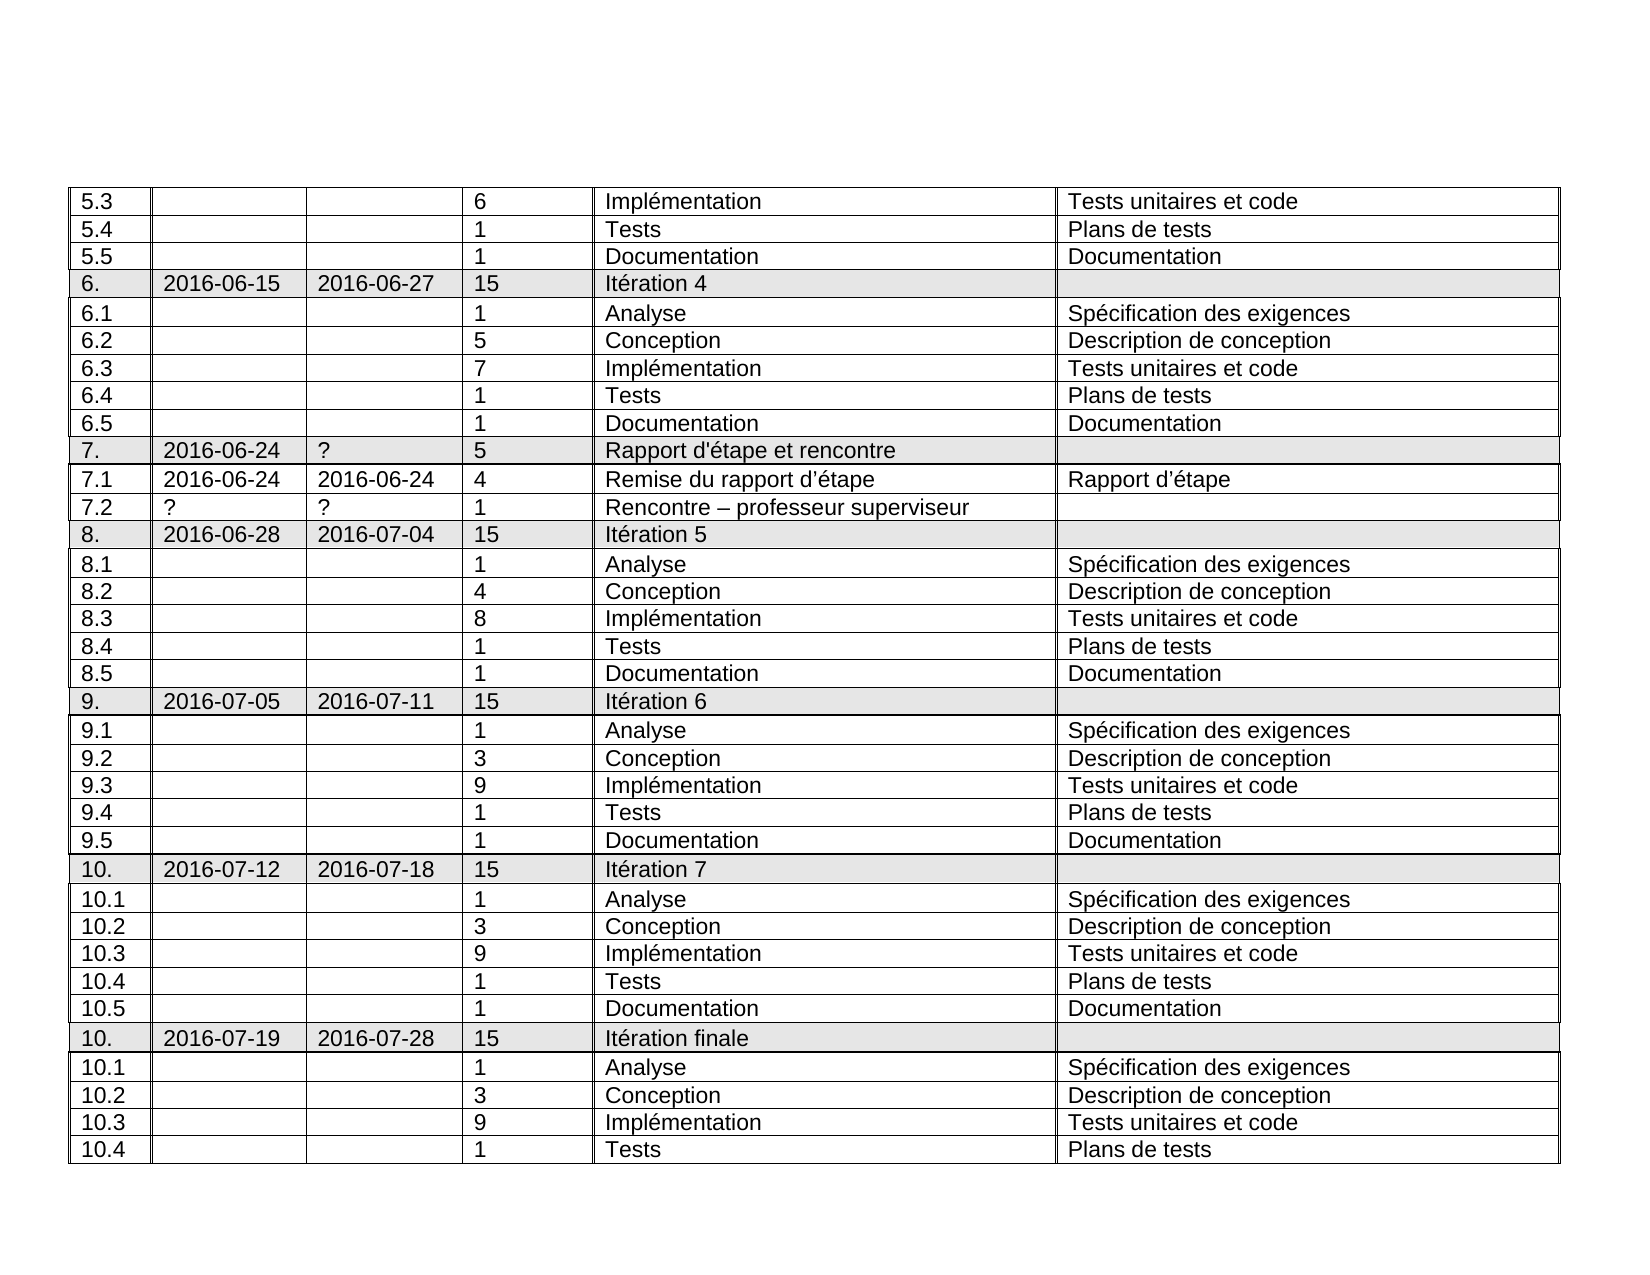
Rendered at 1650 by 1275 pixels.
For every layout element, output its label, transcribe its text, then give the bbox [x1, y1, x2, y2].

table_cell 1 [463, 549, 592, 577]
table_cell [307, 827, 462, 853]
table_cell Description de conception [1058, 578, 1558, 604]
table_cell [307, 605, 462, 632]
table_cell Itération 6 [595, 688, 1055, 714]
table_cell 5.4 [71, 216, 150, 242]
table_cell Description de conception [1058, 327, 1558, 354]
table_cell 1 [463, 1053, 592, 1081]
table_cell 3 [463, 745, 592, 771]
table_cell 1 [463, 243, 592, 269]
table_cell [1058, 437, 1559, 463]
table_cell 10.4 [71, 1136, 150, 1163]
table_cell 1 [463, 216, 592, 242]
table_cell 2016-06-28 [153, 521, 306, 547]
table_cell [153, 1082, 306, 1108]
table_cell Documentation [1058, 410, 1558, 436]
table_cell [153, 355, 306, 381]
table_cell [153, 1136, 306, 1163]
table_cell [1058, 688, 1559, 714]
table_cell Tests [595, 382, 1055, 408]
table_cell 7.1 [71, 465, 150, 493]
table_cell 1 [463, 968, 592, 994]
table_cell Itération finale [595, 1023, 1055, 1051]
table_cell Plans de tests [1058, 799, 1558, 826]
table_cell [307, 355, 462, 381]
table_cell [153, 827, 306, 853]
table_cell Spécification des exigences [1058, 298, 1558, 326]
table_cell Analyse [595, 716, 1055, 743]
table_cell [153, 549, 306, 577]
table_cell [1058, 521, 1559, 547]
table_cell 7.2 [71, 494, 150, 520]
table_cell [307, 1109, 462, 1135]
table_cell Conception [595, 1082, 1055, 1108]
table_cell 15 [463, 270, 592, 297]
table_cell ? [307, 437, 462, 463]
table_cell [153, 298, 306, 326]
table_cell [307, 745, 462, 771]
table_cell [1058, 855, 1559, 882]
table_cell [153, 745, 306, 771]
table_cell Tests [595, 633, 1055, 659]
table_cell Description de conception [1058, 1082, 1558, 1108]
table_cell Remise du rapport d’étape [595, 465, 1055, 493]
table_cell 7 [463, 355, 592, 381]
table_cell [153, 884, 306, 912]
table_cell [307, 772, 462, 798]
table_cell 2016-07-19 [153, 1023, 306, 1051]
table_cell 10. [70, 1023, 150, 1051]
table_cell 9. [70, 688, 150, 714]
table_cell 2016-07-18 [307, 855, 462, 882]
table_cell Implémentation [595, 1109, 1055, 1135]
table_cell 2016-07-11 [307, 688, 462, 714]
table_cell [153, 1109, 306, 1135]
table_cell [153, 633, 306, 659]
table_cell [153, 660, 306, 687]
table_cell Itération 4 [595, 270, 1055, 297]
table_cell 9.4 [71, 799, 150, 826]
table_cell 5.5 [71, 243, 150, 269]
table_cell [307, 940, 462, 967]
table_cell [307, 913, 462, 939]
table_cell 10.2 [71, 913, 150, 939]
table_cell 2016-07-28 [307, 1023, 462, 1051]
table_cell 9 [463, 772, 592, 798]
table_cell 1 [463, 884, 592, 912]
table_cell [307, 1136, 462, 1163]
table_cell Tests unitaires et code [1058, 940, 1558, 967]
table_cell 9 [463, 1109, 592, 1135]
table_cell Plans de tests [1058, 633, 1558, 659]
table_cell [153, 578, 306, 604]
table_cell Description de conception [1058, 745, 1558, 771]
table_cell [307, 633, 462, 659]
table_cell Itération 7 [595, 855, 1055, 882]
table_cell ? [153, 494, 306, 520]
table_cell 15 [463, 521, 592, 547]
table_cell [153, 940, 306, 967]
table_cell [153, 327, 306, 354]
table_cell Documentation [1058, 995, 1558, 1022]
table_cell 1 [463, 660, 592, 687]
table_cell Documentation [1058, 243, 1558, 269]
table_cell [153, 605, 306, 632]
table_cell 15 [463, 688, 592, 714]
table_cell 6.5 [71, 410, 150, 436]
table_cell 1 [463, 382, 592, 408]
table_cell 10.3 [71, 940, 150, 967]
table_cell Conception [595, 745, 1055, 771]
table_cell 10. [70, 855, 150, 882]
table_cell 5.3 [71, 188, 150, 214]
table_cell 7. [70, 437, 150, 463]
table_cell Analyse [595, 298, 1055, 326]
table_cell [307, 578, 462, 604]
table_cell 4 [463, 578, 592, 604]
table_cell Spécification des exigences [1058, 884, 1558, 912]
table_cell [307, 1082, 462, 1108]
table_cell 10.5 [71, 995, 150, 1022]
table_cell 10.1 [71, 884, 150, 912]
table_cell [153, 772, 306, 798]
table_cell 1 [463, 1136, 592, 1163]
table_cell 1 [463, 827, 592, 853]
table_cell Conception [595, 913, 1055, 939]
table_cell Implémentation [595, 355, 1055, 381]
table_cell 1 [463, 716, 592, 743]
table_cell [307, 327, 462, 354]
table_cell Tests unitaires et code [1058, 772, 1558, 798]
table_cell Plans de tests [1058, 216, 1558, 242]
table_cell 6 [463, 188, 592, 214]
table_cell Tests unitaires et code [1058, 1109, 1558, 1135]
table_cell [153, 382, 306, 408]
table_cell 2016-07-04 [307, 521, 462, 547]
table_cell 9.5 [71, 827, 150, 853]
table_cell Documentation [595, 995, 1055, 1022]
table_cell 15 [463, 855, 592, 882]
table_cell 9.1 [71, 716, 150, 743]
table_cell 5 [463, 327, 592, 354]
table_cell Spécification des exigences [1058, 549, 1558, 577]
table_cell [1058, 494, 1558, 520]
table_cell 6.1 [71, 298, 150, 326]
table_cell 6.4 [71, 382, 150, 408]
table_cell [153, 243, 306, 269]
table_cell [153, 995, 306, 1022]
table_cell [307, 716, 462, 743]
table_cell Implémentation [595, 940, 1055, 967]
table_cell 2016-06-24 [307, 465, 462, 493]
table_cell [153, 188, 306, 214]
table_cell [153, 716, 306, 743]
table_cell [307, 549, 462, 577]
table_cell [307, 799, 462, 826]
table_cell Rapport d’étape [1058, 465, 1558, 493]
table_cell 4 [463, 465, 592, 493]
table_cell 6. [70, 270, 150, 297]
table_cell 8.2 [71, 578, 150, 604]
table_cell Documentation [595, 410, 1055, 436]
table_cell [307, 382, 462, 408]
table_cell [307, 410, 462, 436]
table_cell [153, 799, 306, 826]
table_cell 2016-06-15 [153, 270, 306, 297]
table_cell Documentation [595, 827, 1055, 853]
table_cell 1 [463, 494, 592, 520]
table_cell Tests unitaires et code [1058, 188, 1558, 214]
table_cell Tests [595, 968, 1055, 994]
table_cell 1 [463, 298, 592, 326]
table_cell [307, 188, 462, 214]
table_cell Spécification des exigences [1058, 1053, 1558, 1081]
table_cell Documentation [1058, 660, 1558, 687]
table_cell 2016-06-24 [153, 465, 306, 493]
table_cell Description de conception [1058, 913, 1558, 939]
table_cell Analyse [595, 884, 1055, 912]
table_cell 9 [463, 940, 592, 967]
table_cell 1 [463, 633, 592, 659]
table_cell 8.4 [71, 633, 150, 659]
table_cell 2016-07-05 [153, 688, 306, 714]
table_cell Itération 5 [595, 521, 1055, 547]
table_cell 8. [70, 521, 150, 547]
table_cell 2016-06-27 [307, 270, 462, 297]
table_cell Tests [595, 799, 1055, 826]
table_cell [307, 995, 462, 1022]
table_cell ? [307, 494, 462, 520]
table_cell Implémentation [595, 188, 1055, 214]
table_cell Tests [595, 216, 1055, 242]
table_cell Analyse [595, 549, 1055, 577]
table_cell 10.1 [71, 1053, 150, 1081]
table_cell Plans de tests [1058, 1136, 1558, 1163]
table_cell 8.5 [71, 660, 150, 687]
table_cell 1 [463, 799, 592, 826]
table_cell [307, 243, 462, 269]
table_cell Analyse [595, 1053, 1055, 1081]
table_cell 8.1 [71, 549, 150, 577]
table_cell 9.2 [71, 745, 150, 771]
table_cell Conception [595, 327, 1055, 354]
table_cell Documentation [1058, 827, 1558, 853]
table_cell 1 [463, 410, 592, 436]
table_cell Plans de tests [1058, 968, 1558, 994]
table_cell 5 [463, 437, 592, 463]
table_cell Tests [595, 1136, 1055, 1163]
table_cell [153, 913, 306, 939]
table_cell [153, 410, 306, 436]
table_cell Rencontre – professeur superviseur [595, 494, 1055, 520]
table_cell 3 [463, 1082, 592, 1108]
table_cell [307, 968, 462, 994]
table_cell [1058, 1023, 1559, 1051]
table_cell [153, 1053, 306, 1081]
table_cell 8 [463, 605, 592, 632]
table_cell [307, 660, 462, 687]
table_cell [307, 884, 462, 912]
table_cell 2016-07-12 [153, 855, 306, 882]
table_cell 3 [463, 913, 592, 939]
table_cell Spécification des exigences [1058, 716, 1558, 743]
table_cell [307, 1053, 462, 1081]
table_cell Rapport d'étape et rencontre [595, 437, 1055, 463]
table_cell 10.4 [71, 968, 150, 994]
table_cell [153, 216, 306, 242]
table_cell Documentation [595, 660, 1055, 687]
table_cell 9.3 [71, 772, 150, 798]
table_cell Plans de tests [1058, 382, 1558, 408]
table_cell Tests unitaires et code [1058, 605, 1558, 632]
table_cell Conception [595, 578, 1055, 604]
table_cell Implémentation [595, 605, 1055, 632]
table_cell [307, 216, 462, 242]
table_cell [307, 298, 462, 326]
table_cell 6.2 [71, 327, 150, 354]
table_cell Documentation [595, 243, 1055, 269]
table_cell [1058, 270, 1559, 297]
table_cell Implémentation [595, 772, 1055, 798]
table_cell 6.3 [71, 355, 150, 381]
table_cell 8.3 [71, 605, 150, 632]
table_cell 10.2 [71, 1082, 150, 1108]
table_cell 10.3 [71, 1109, 150, 1135]
table_cell [153, 968, 306, 994]
table_cell 15 [463, 1023, 592, 1051]
table_cell 1 [463, 995, 592, 1022]
table_cell 2016-06-24 [153, 437, 306, 463]
table_cell Tests unitaires et code [1058, 355, 1558, 381]
